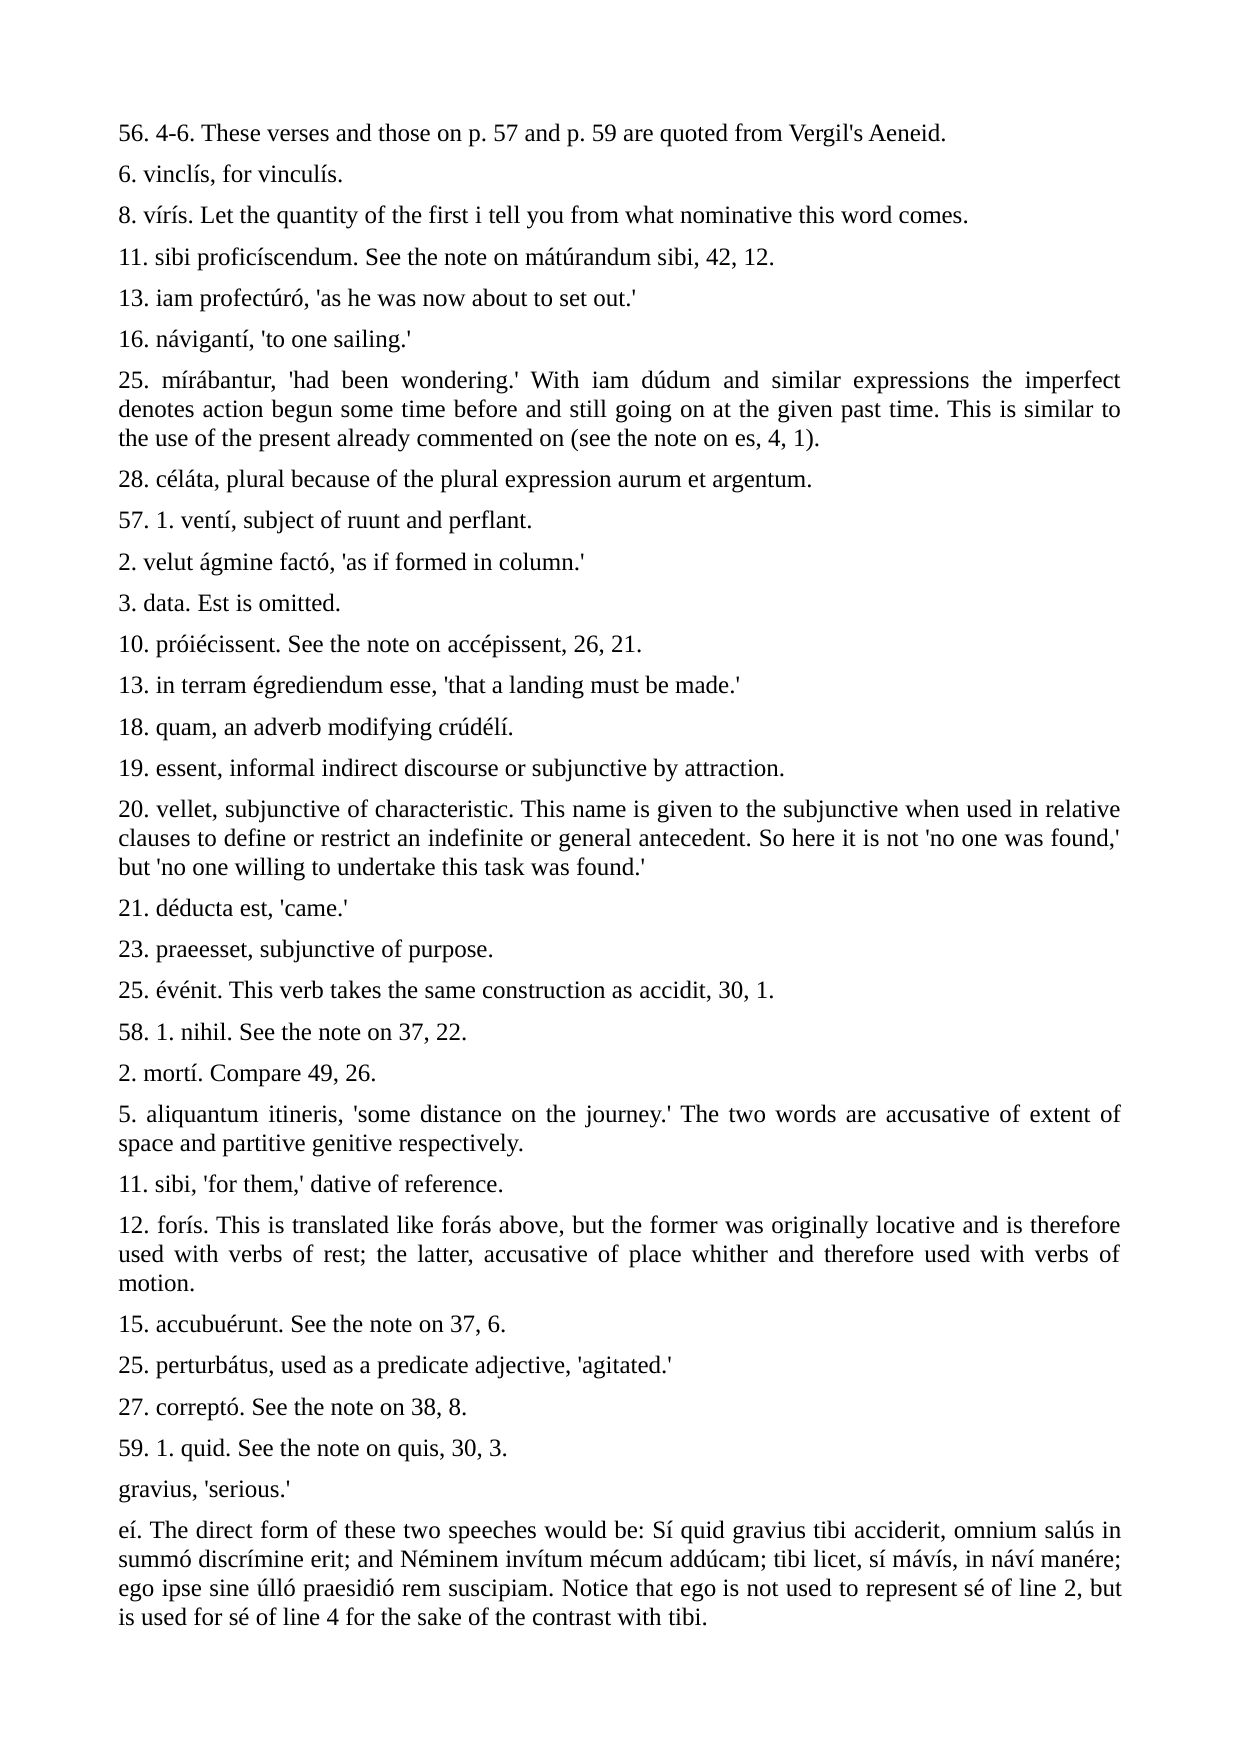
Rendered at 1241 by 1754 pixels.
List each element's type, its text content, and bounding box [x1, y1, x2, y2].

text 28. céláta, plural because of the plural expression aurum et argentum. [118, 464, 1122, 493]
text 20. vellet, subjunctive of characteristic. This name is given to the subjunctive when used in relative clauses to define or restrict an indefinite or general antecedent. So here it is not 'no one was found,' but 'no one willing to undertake this task was found.' [118, 794, 1122, 881]
text 6. vinclís, for vinculís. [118, 159, 1122, 188]
text 5. aliquantum itineris, 'some distance on the journey.' The two words are accusative of extent of space and partitive genitive respectively. [118, 1099, 1122, 1157]
text 15. accubuérunt. See the note on 37, 6. [118, 1309, 1122, 1338]
text 25. mírábantur, 'had been wondering.' With iam dúdum and similar expressions the imperfect denotes action begun some time before and still going on at the given past time. This is similar to the use of the present already commented on (see the note on es, 4, 1). [118, 366, 1122, 452]
text 58. 1. nihil. See the note on 37, 22. [118, 1017, 1122, 1046]
text 27. correptó. See the note on 38, 8. [118, 1392, 1122, 1421]
text 2. mortí. Compare 49, 26. [118, 1058, 1122, 1087]
text 21. déducta est, 'came.' [118, 893, 1122, 922]
text 12. forís. This is translated like forás above, but the former was originally locative and is therefore used with verbs of rest; the latter, accusative of place whither and therefore used with verbs of motion. [118, 1211, 1122, 1297]
text 59. 1. quid. See the note on quis, 30, 3. [118, 1433, 1122, 1462]
text gravius, 'serious.' [118, 1474, 1122, 1503]
text 11. sibi proficíscendum. See the note on mátúrandum sibi, 42, 12. [118, 242, 1122, 271]
text 16. návigantí, 'to one sailing.' [118, 324, 1122, 353]
text 18. quam, an adverb modifying crúdélí. [118, 712, 1122, 741]
text 2. velut ágmine factó, 'as if formed in column.' [118, 547, 1122, 576]
text 13. iam profectúró, 'as he was now about to set out.' [118, 283, 1122, 312]
text 13. in terram égrediendum esse, 'that a landing must be made.' [118, 671, 1122, 699]
text 25. événit. This verb takes the same construction as accidit, 30, 1. [118, 976, 1122, 1004]
text 23. praeesset, subjunctive of purpose. [118, 934, 1122, 963]
text 11. sibi, 'for them,' dative of reference. [118, 1169, 1122, 1198]
text 10. próiécissent. See the note on accépissent, 26, 21. [118, 629, 1122, 658]
text 57. 1. ventí, subject of ruunt and perflant. [118, 506, 1122, 534]
text 25. perturbátus, used as a predicate adjective, 'agitated.' [118, 1351, 1122, 1379]
text 56. 4-6. These verses and those on p. 57 and p. 59 are quoted from Vergil's Aeneid. [118, 118, 1122, 147]
text eí. The direct form of these two speeches would be: Sí quid gravius tibi acciderit, omnium salús in summó discrímine erit; and Néminem invítum mécum addúcam; tibi licet, sí mávís, in náví manére; ego ipse sine úlló praesidió rem suscipiam. Notice that ego is not used to represent sé of line 2, but is used for sé of line 4 for the sake of the contrast with tibi. [118, 1516, 1122, 1631]
text 19. essent, informal indirect discourse or subjunctive by attraction. [118, 753, 1122, 782]
text 3. data. Est is omitted. [118, 588, 1122, 617]
text 8. vírís. Let the quantity of the first i tell you from what nominative this word comes. [118, 201, 1122, 229]
